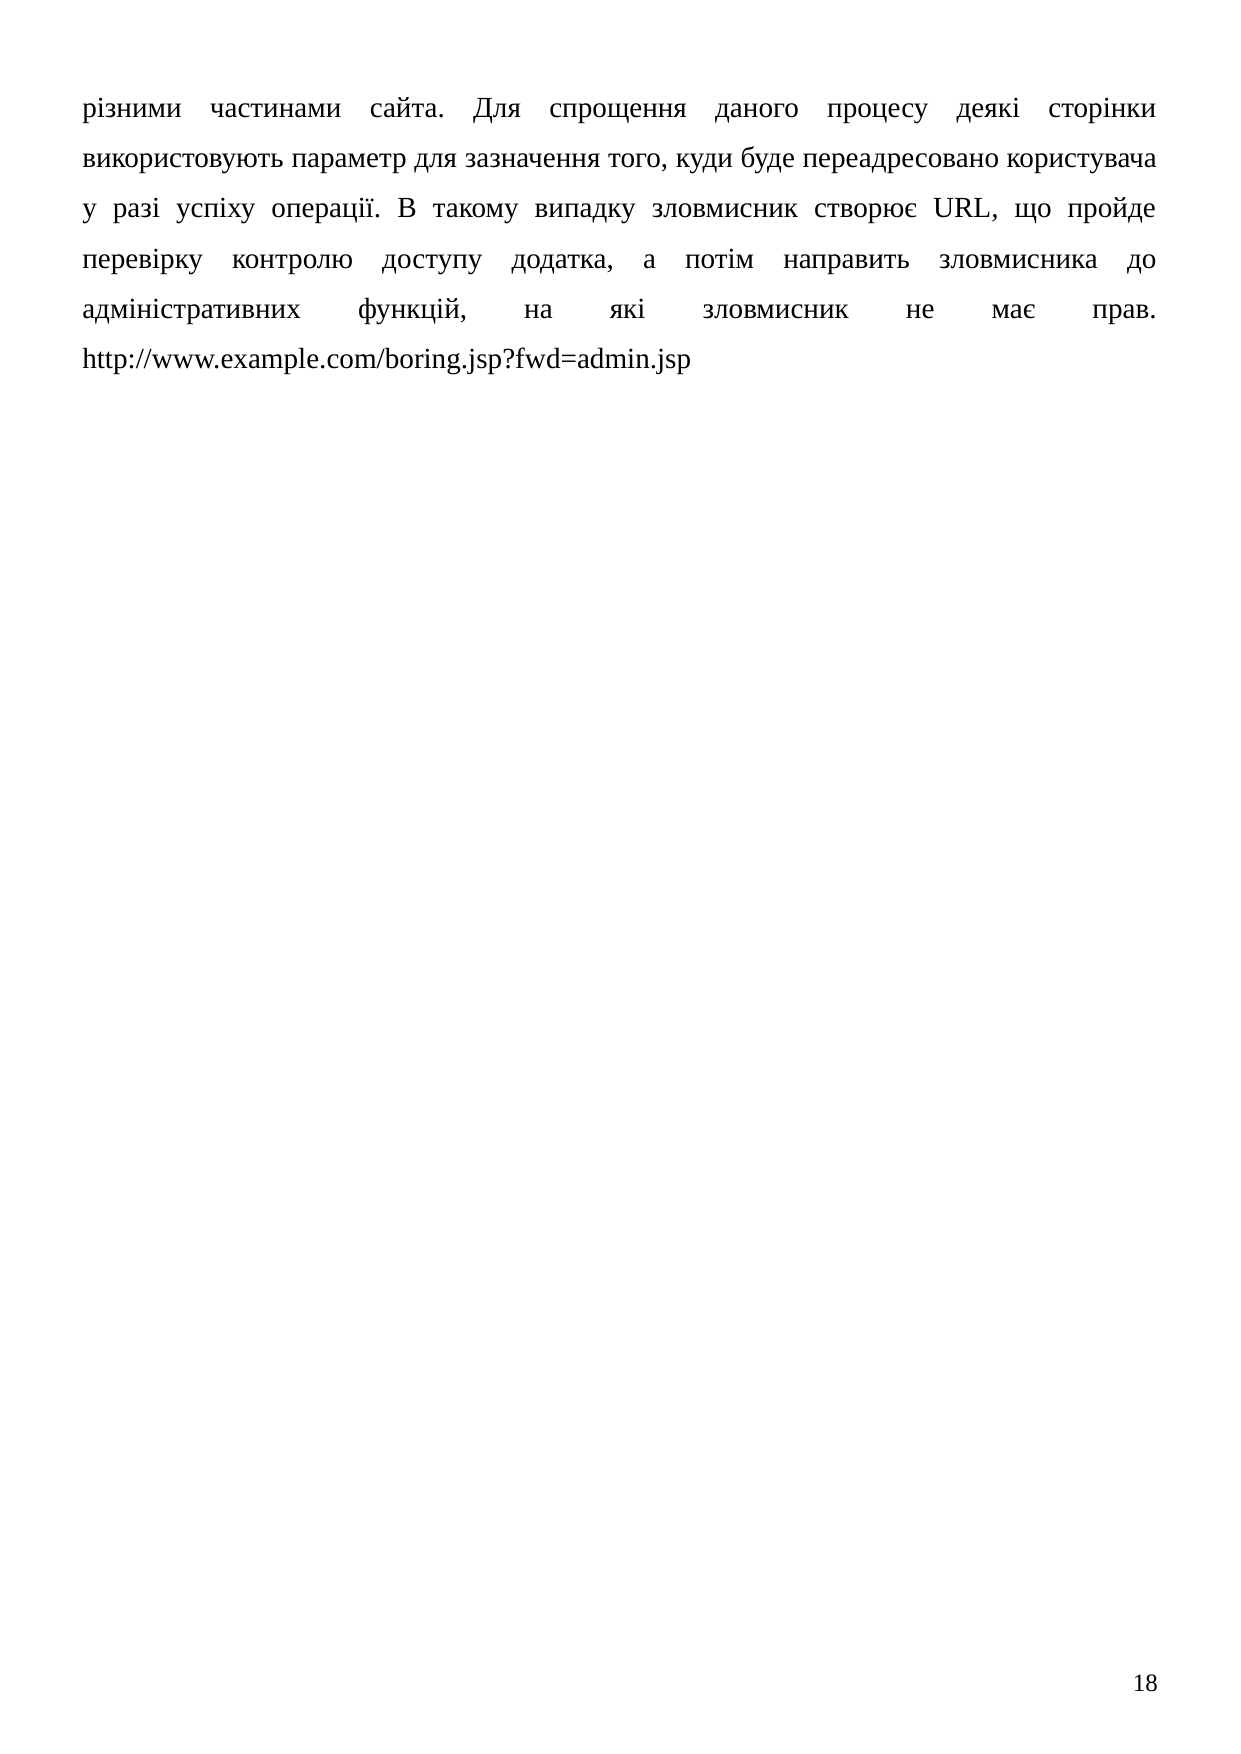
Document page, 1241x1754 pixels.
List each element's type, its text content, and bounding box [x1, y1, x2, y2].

text різними частинами сайта. Для спрощення даного процесу деякі сторінки використовують параметр для зазначення того, куди буде переадресовано користувача у разі успіху операції. В такому випадку зловмисник створює URL, що пройде перевірку контролю доступу додатка, а потім направить зловмисника до адміністративних функцій, на які зловмисник не має прав. http://www.example.com/boring.jsp?fwd=admin.jsp [82, 90, 1158, 375]
